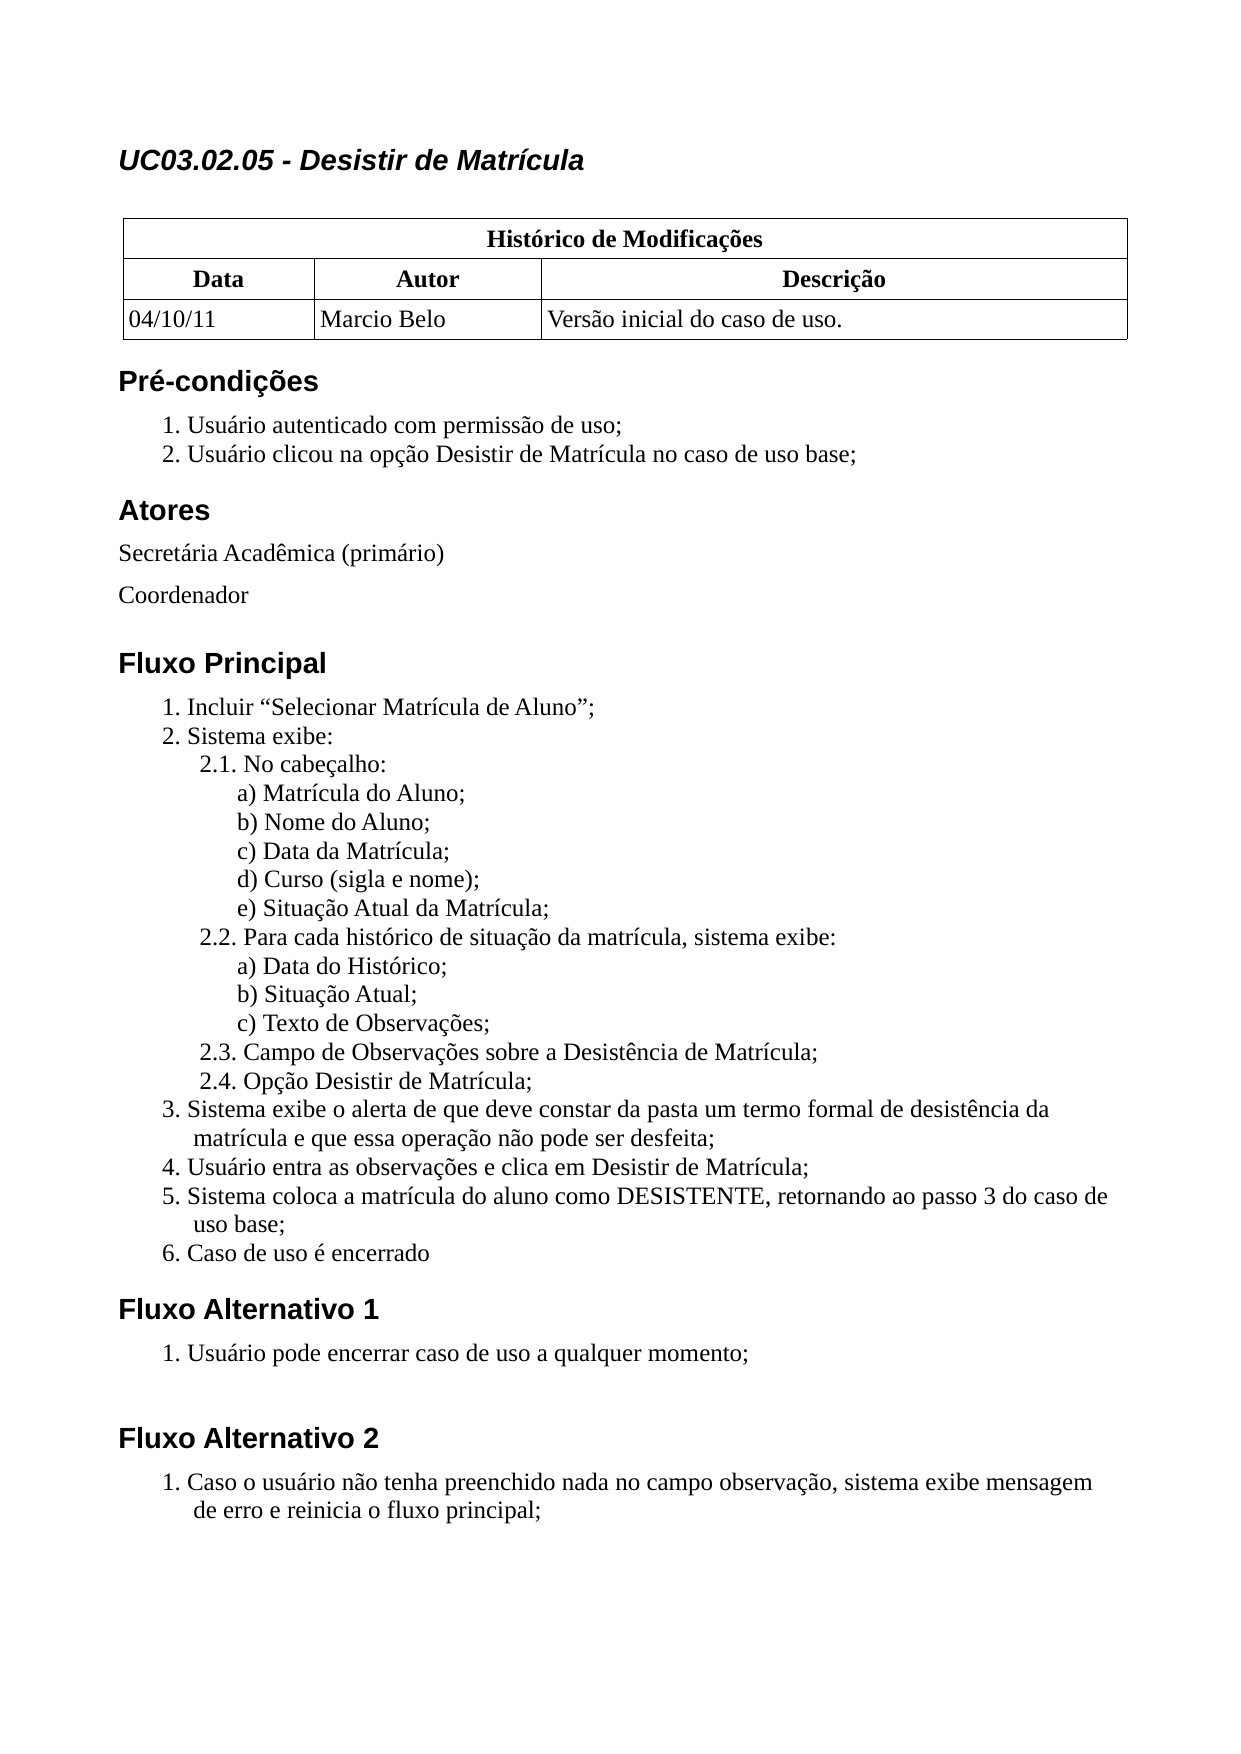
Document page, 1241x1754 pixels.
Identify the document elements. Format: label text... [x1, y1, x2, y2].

list Matrícula do Aluno; [231, 778, 1122, 807]
list Opção Desistir de Matrícula; [193, 1066, 1122, 1094]
list Data da Matrícula; [231, 836, 1122, 864]
list Incluir “Selecionar Matrícula de Aluno”; [156, 692, 1122, 721]
list Curso (sigla e nome); [231, 864, 1122, 893]
list Texto de Observações; [231, 1008, 1122, 1037]
list Nome do Aluno; [231, 807, 1122, 836]
list Data do Histórico; [231, 951, 1122, 979]
table_cell Marcio Belo [315, 300, 541, 339]
list No cabeçalho: [193, 749, 1122, 778]
list Usuário clicou na opção Desistir de Matrícula no caso de uso base; [156, 439, 1122, 467]
list Usuário pode encerrar caso de uso a qualquer momento; [156, 1338, 1122, 1367]
list Situação Atual da Matrícula; [231, 893, 1122, 922]
list Para cada histórico de situação da matrícula, sistema exibe: [193, 922, 1122, 951]
list Sistema exibe o alerta de que deve constar da pasta um termo formal de desistência da matrícula e que essa operação não pode ser desfeita; [156, 1094, 1122, 1152]
list Caso o usuário não tenha preenchido nada no campo observação, sistema exibe mensagem de erro e reinicia o fluxo principal; [156, 1467, 1122, 1524]
subtitle Fluxo Principal [118, 646, 1122, 679]
text Secretária Acadêmica (primário) [118, 538, 1122, 567]
list Caso de uso é encerrado [156, 1238, 1122, 1267]
text Coordenador [118, 580, 1122, 608]
table_cell Versão inicial do caso de uso. [542, 300, 1127, 339]
list Situação Atual; [231, 979, 1122, 1008]
table_cell Data [124, 259, 314, 298]
subtitle Fluxo Alternativo 2 [118, 1421, 1122, 1454]
list Campo de Observações sobre a Desistência de Matrícula; [193, 1037, 1122, 1066]
list Sistema coloca a matrícula do aluno como DESISTENTE, retornando ao passo 3 do caso de uso base; [156, 1181, 1122, 1238]
subtitle Atores [118, 492, 1122, 526]
subtitle UC03.02.05 - Desistir de Matrícula [118, 143, 1122, 177]
table_cell 10/04/11 [124, 300, 314, 339]
subtitle Fluxo Alternativo 1 [118, 1292, 1122, 1326]
subtitle Pré-condições [118, 364, 1122, 397]
list Usuário autenticado com permissão de uso; [156, 410, 1122, 439]
table_cell Autor [315, 259, 541, 298]
table_cell Descrição [542, 259, 1127, 298]
list Sistema exibe: [156, 721, 1122, 749]
list Usuário entra as observações e clica em Desistir de Matrícula; [156, 1152, 1122, 1181]
table_header Histórico de Modificações [124, 219, 1127, 258]
